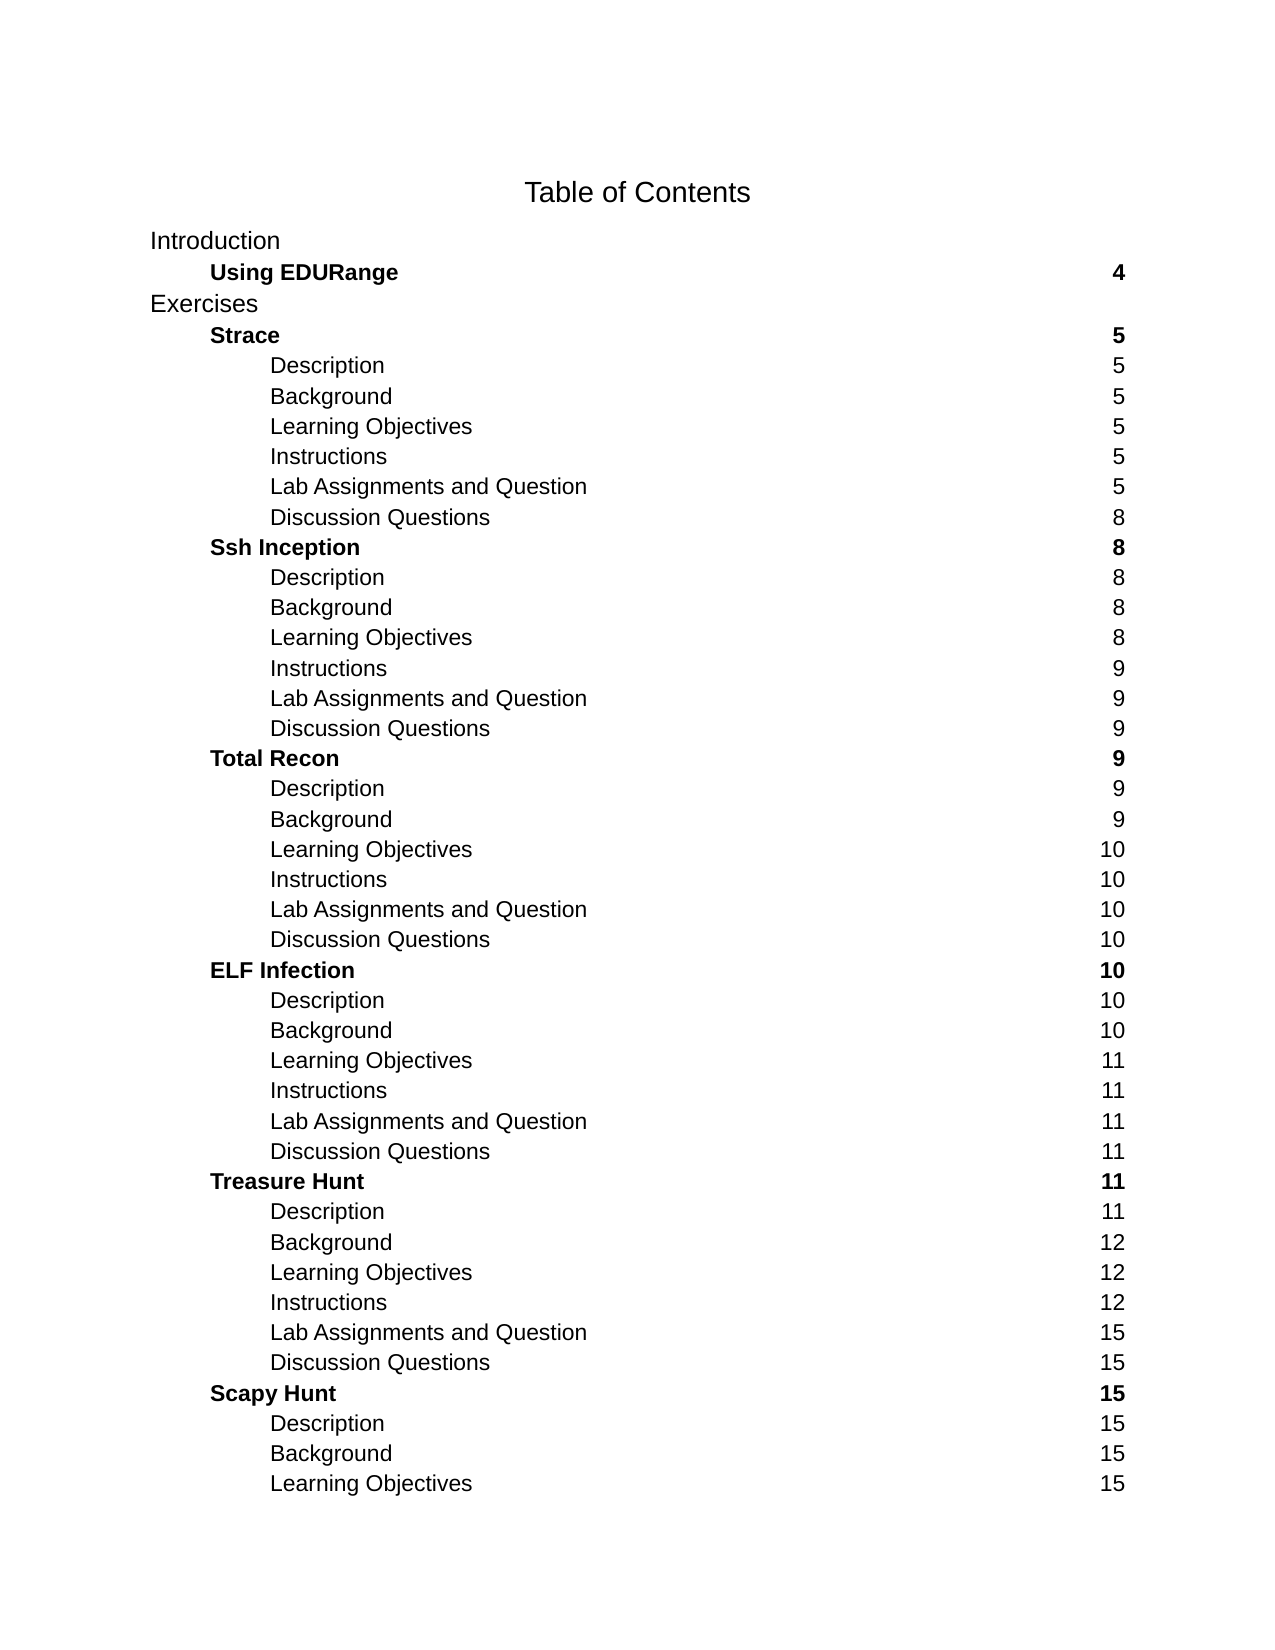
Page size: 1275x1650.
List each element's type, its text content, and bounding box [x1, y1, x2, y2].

text Learning Objectives 5 [150, 413, 1125, 439]
text Instructions 10 [150, 866, 1125, 892]
subtitle Table of Contents [150, 175, 1125, 208]
text Discussion Questions 15 [150, 1349, 1125, 1376]
text Learning Objectives 10 [150, 836, 1125, 862]
text Lab Assignments and Question 5 [150, 473, 1125, 500]
text Ssh Inception 8 [150, 534, 1125, 560]
text Description 15 [150, 1410, 1125, 1436]
text Background 8 [150, 594, 1125, 621]
text Treasure Hunt 11 [150, 1168, 1125, 1194]
text Instructions 5 [150, 443, 1125, 469]
text Background 12 [150, 1228, 1125, 1255]
text Description 9 [150, 775, 1125, 802]
text Instructions 9 [150, 654, 1125, 681]
text Discussion Questions 8 [150, 503, 1125, 530]
text Discussion Questions 11 [150, 1138, 1125, 1164]
text Background 15 [150, 1440, 1125, 1466]
text Learning Objectives 12 [150, 1259, 1125, 1285]
text Instructions 12 [150, 1289, 1125, 1315]
text Discussion Questions 10 [150, 926, 1125, 953]
text Learning Objectives 15 [150, 1470, 1125, 1497]
text Learning Objectives 11 [150, 1047, 1125, 1074]
text Description 10 [150, 987, 1125, 1013]
text Background 10 [150, 1017, 1125, 1043]
text Exercises [150, 289, 1125, 318]
text Description 5 [150, 352, 1125, 379]
text Instructions 11 [150, 1077, 1125, 1104]
text Discussion Questions 9 [150, 715, 1125, 741]
text Description 8 [150, 564, 1125, 590]
text Background 5 [150, 383, 1125, 409]
text Strace 5 [150, 322, 1125, 349]
text Scapy Hunt 15 [150, 1379, 1125, 1406]
text Learning Objectives 8 [150, 624, 1125, 651]
text Using EDURange 4 [150, 259, 1125, 285]
text Total Recon 9 [150, 745, 1125, 772]
text Lab Assignments and Question 15 [150, 1319, 1125, 1346]
text ELF Infection 10 [150, 957, 1125, 983]
text Lab Assignments and Question 10 [150, 896, 1125, 923]
text Lab Assignments and Question 11 [150, 1108, 1125, 1134]
text Description 11 [150, 1198, 1125, 1225]
text Background 9 [150, 806, 1125, 832]
text Lab Assignments and Question 9 [150, 685, 1125, 711]
text Introduction [150, 226, 1125, 255]
